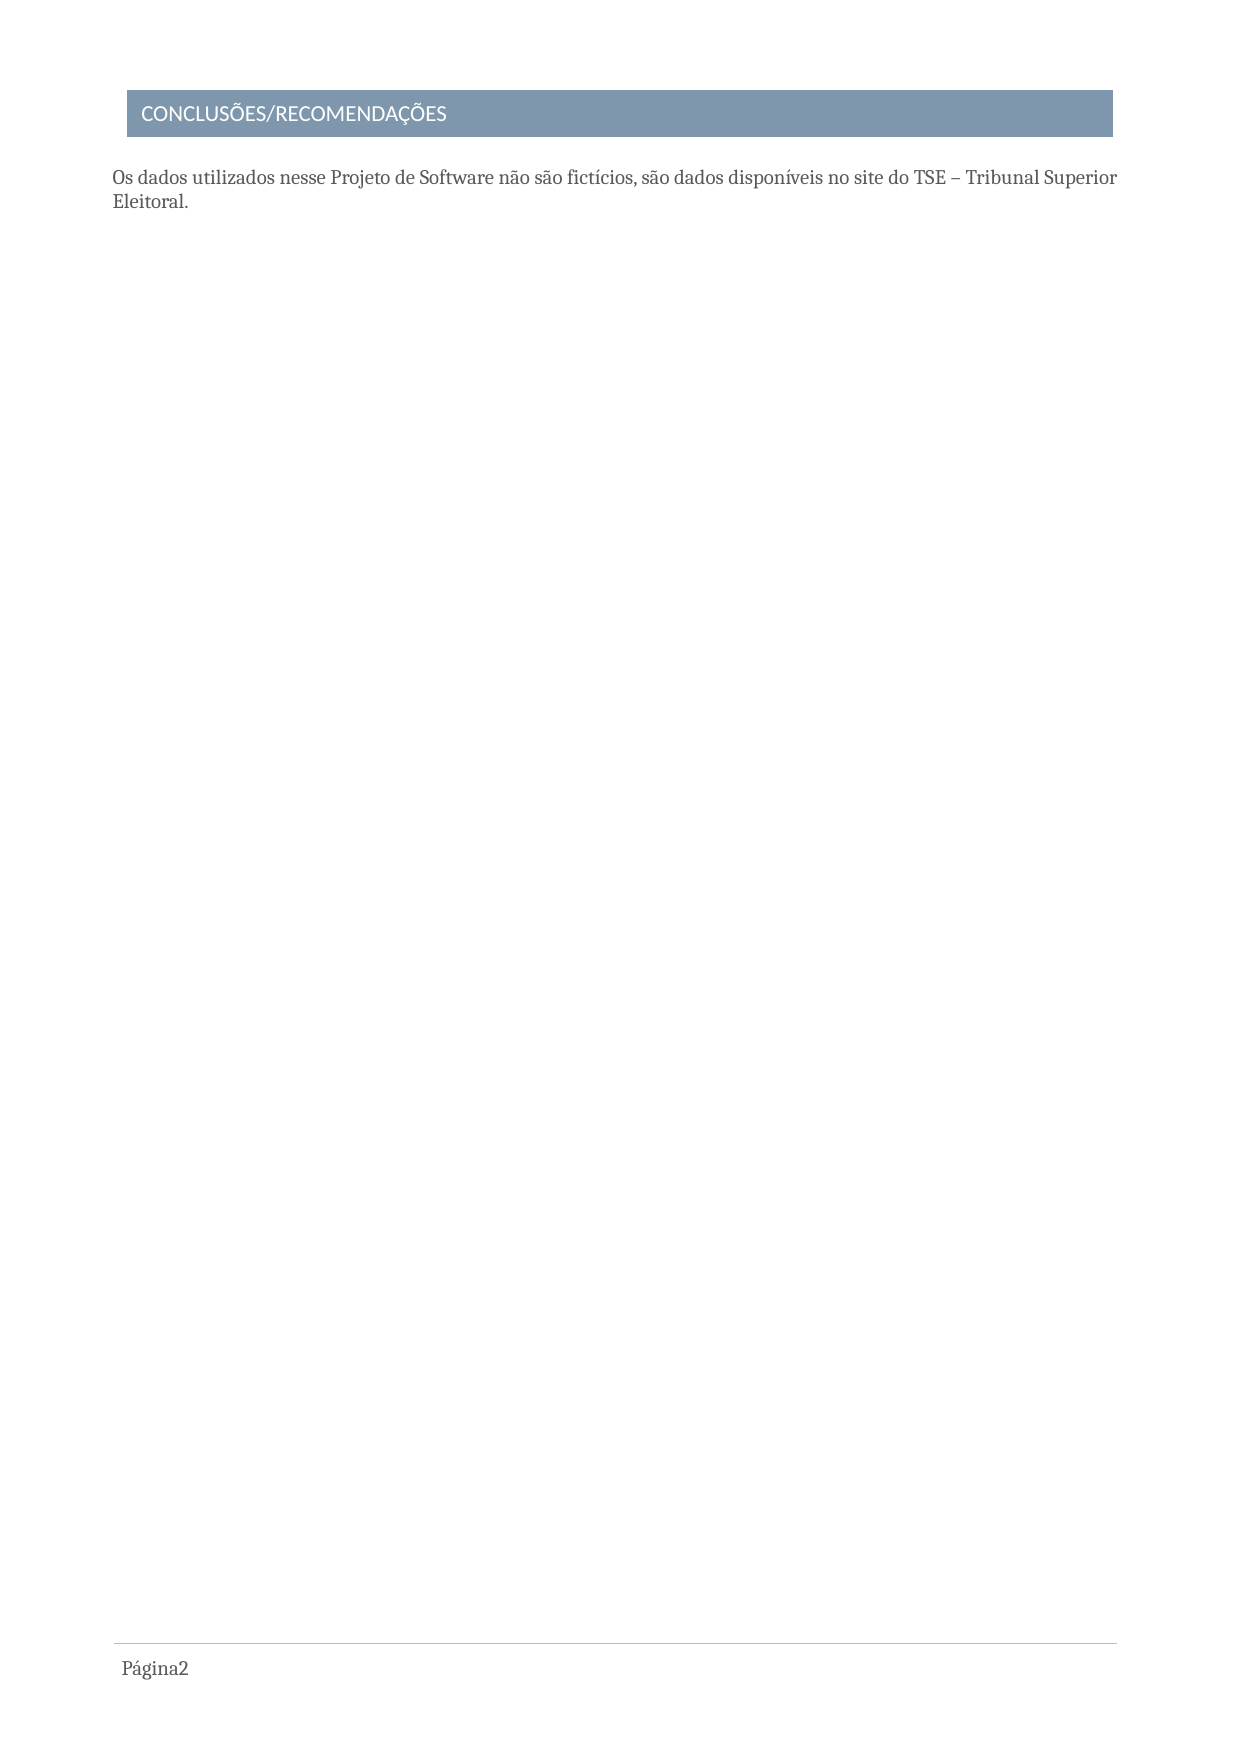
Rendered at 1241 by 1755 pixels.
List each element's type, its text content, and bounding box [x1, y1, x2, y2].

text Os dados utilizados nesse Projeto de Software não são fictícios, são dados disponíveis no site do TSE – Tribunal Superior Eleitoral. [112, 166, 1128, 214]
text Conclusões/recomendações [129, 91, 1112, 136]
